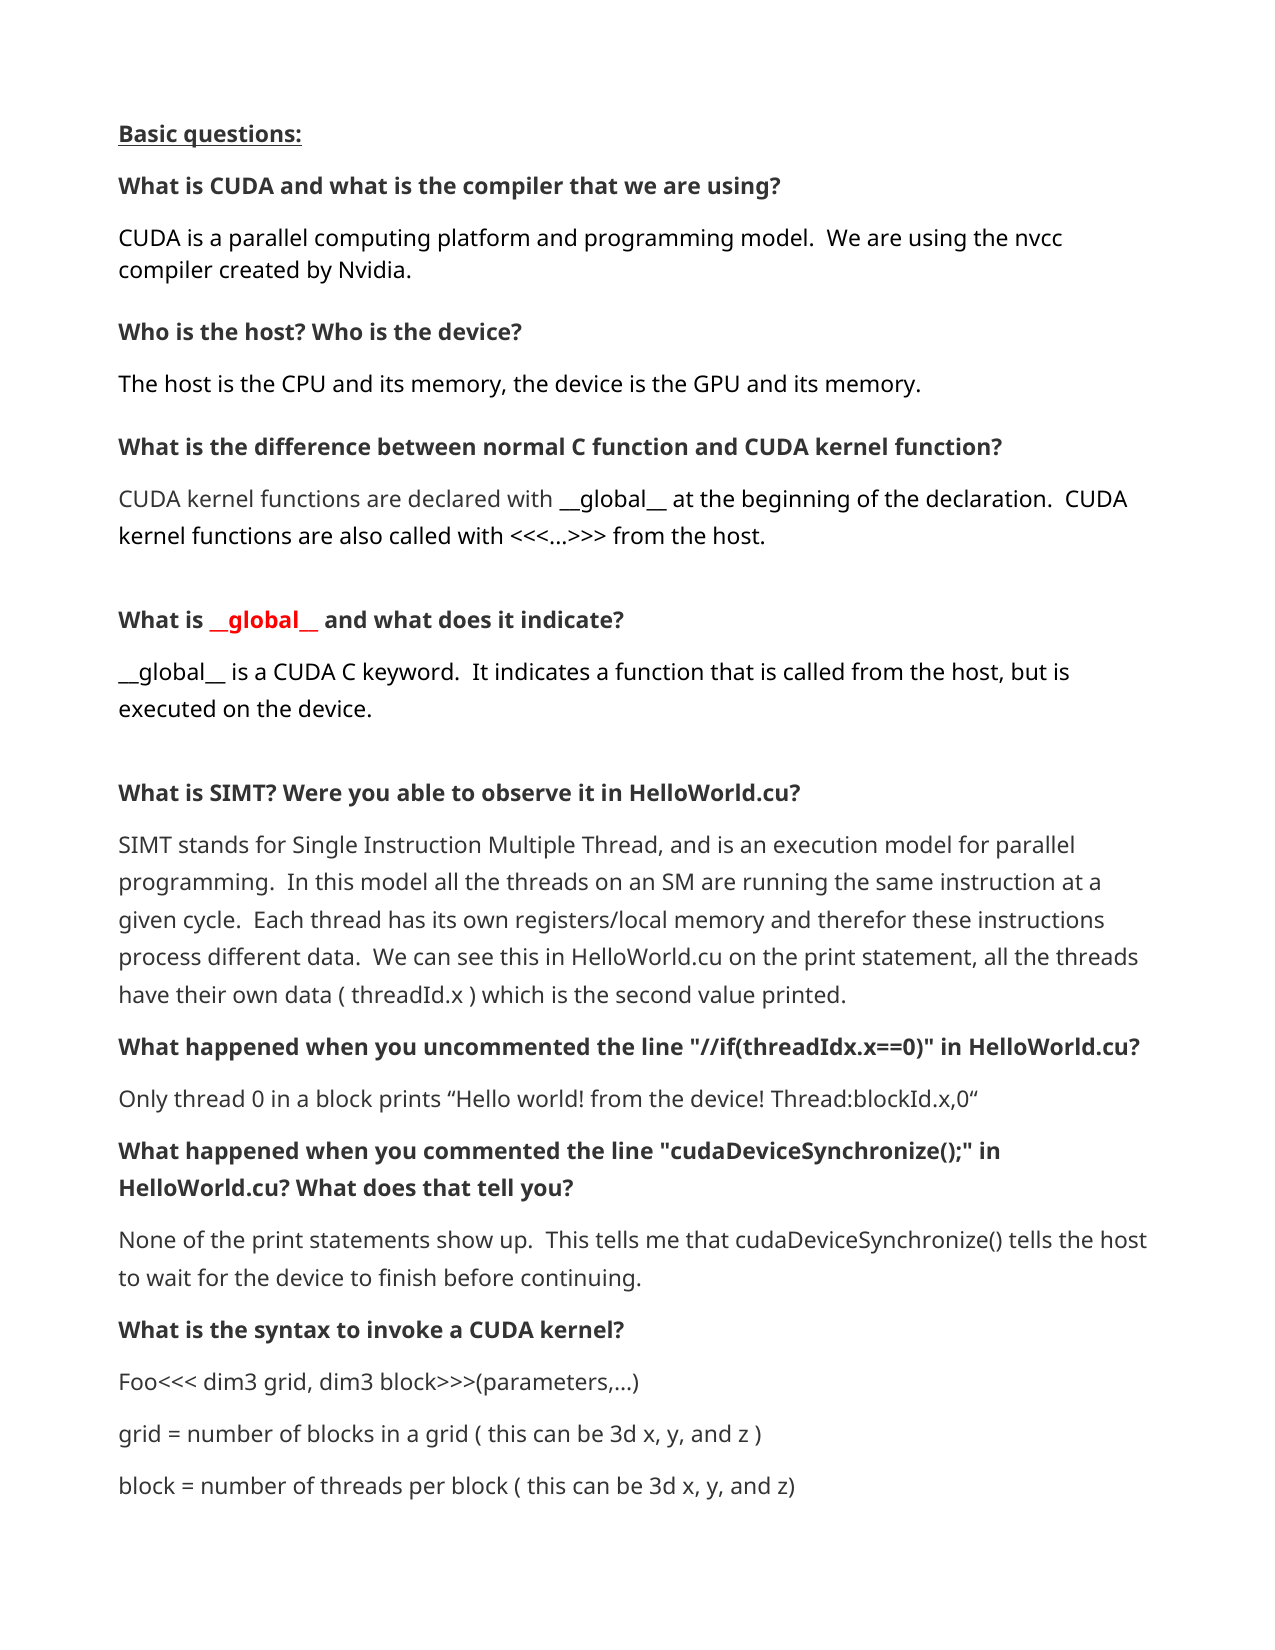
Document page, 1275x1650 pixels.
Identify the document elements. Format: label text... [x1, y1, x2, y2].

text block = number of threads per block ( this can be 3d x, y, and z) [118, 1470, 1157, 1501]
text What happened when you uncommented the line "//if(threadIdx.x==0)" in HelloWorld.cu? [118, 1031, 1157, 1062]
text What is __global__ and what does it indicate? [118, 603, 1157, 635]
text Only thread 0 in a block prints “Hello world! from the device! Thread:blockId.x,0“ [118, 1083, 1157, 1114]
text What is SIMT? Were you able to observe it in HelloWorld.cu? [118, 776, 1157, 808]
text SIMT stands for Single Instruction Multiple Thread, and is an execution model for parallel programming. In this model all the threads on an SM are running the same instruction at a given cycle. Each thread has its own registers/local memory and therefor these instructions process different data. We can see this in HelloWorld.cu on the print statement, all the threads have their own data ( threadId.x ) which is the second value printed. [118, 828, 1157, 1010]
text Basic questions: [118, 118, 1157, 149]
text None of the print statements show up. This tells me that cudaDeviceSynchronize() tells the host to wait for the device to finish before continuing. [118, 1224, 1157, 1293]
text What is the difference between normal C function and CUDA kernel function? [118, 431, 1157, 462]
text The host is the CPU and its memory, the device is the GPU and its memory. [118, 368, 1157, 399]
text Who is the host? Who is the device? [118, 316, 1157, 347]
text What is CUDA and what is the compiler that we are using? [118, 170, 1157, 201]
text CUDA is a parallel computing platform and programming model. We are using the nvcc compiler created by Nvidia. [118, 222, 1157, 285]
text grid = number of blocks in a grid ( this can be 3d x, y, and z ) [118, 1418, 1157, 1449]
text What is the syntax to invoke a CUDA kernel? [118, 1314, 1157, 1345]
text Foo<<< dim3 grid, dim3 block>>>(parameters,…) [118, 1366, 1157, 1397]
text CUDA kernel functions are declared with __global__ at the beginning of the declaration. CUDA kernel functions are also called with <<<...>>> from the host. [118, 483, 1157, 551]
text What happened when you commented the line "cudaDeviceSynchronize();" in HelloWorld.cu? What does that tell you? [118, 1135, 1157, 1203]
text __global__ is a CUDA C keyword. It indicates a function that is called from the host, but is executed on the device. [118, 656, 1157, 724]
